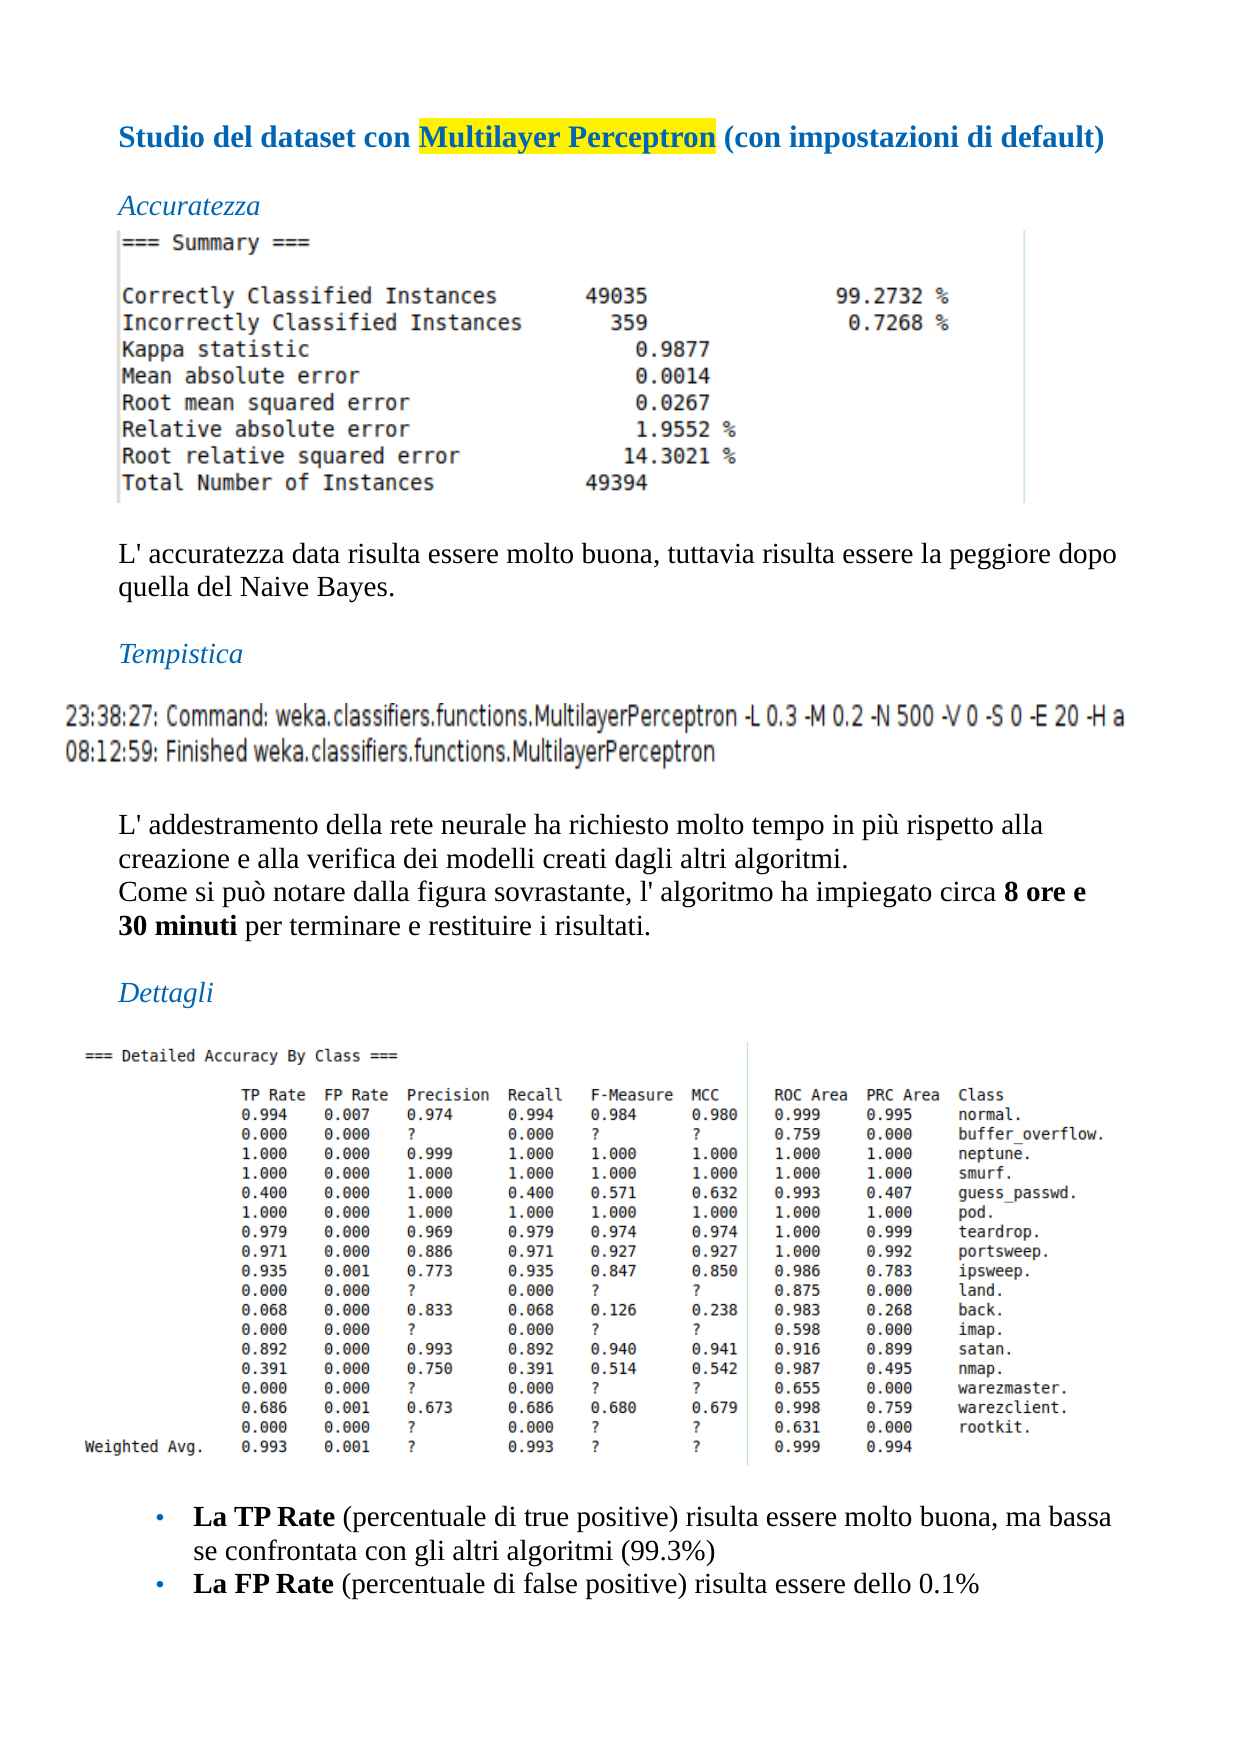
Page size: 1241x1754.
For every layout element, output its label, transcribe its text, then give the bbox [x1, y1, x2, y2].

text L' accuratezza data risulta essere molto buona, tuttavia risulta essere la peggiore dopo quella del Naive Bayes. [118, 536, 1122, 603]
picture [59, 703, 1182, 774]
text Dettagli [118, 975, 1122, 1009]
text Accuratezza [118, 188, 1122, 221]
picture [84, 1042, 1156, 1466]
list La FP Rate (percentuale di false positive) risulta essere dello 0.1% [156, 1567, 1122, 1600]
text Studio del dataset con Multilayer Perceptron (con impostazioni di default) [118, 118, 1122, 154]
picture [116, 230, 1090, 503]
text Come si può notare dalla figura sovrastante, l' algoritmo ha impiegato circa 8 ore e 30 minuti per terminare e restituire i risultati. [118, 874, 1122, 942]
text Tempistica [118, 636, 1122, 670]
text L' addestramento della rete neurale ha richiesto molto tempo in più rispetto alla creazione e alla verifica dei modelli creati dagli altri algoritmi. [118, 807, 1122, 874]
list La TP Rate (percentuale di true positive) risulta essere molto buona, ma bassa se confrontata con gli altri algoritmi (99.3%) [156, 1499, 1122, 1567]
